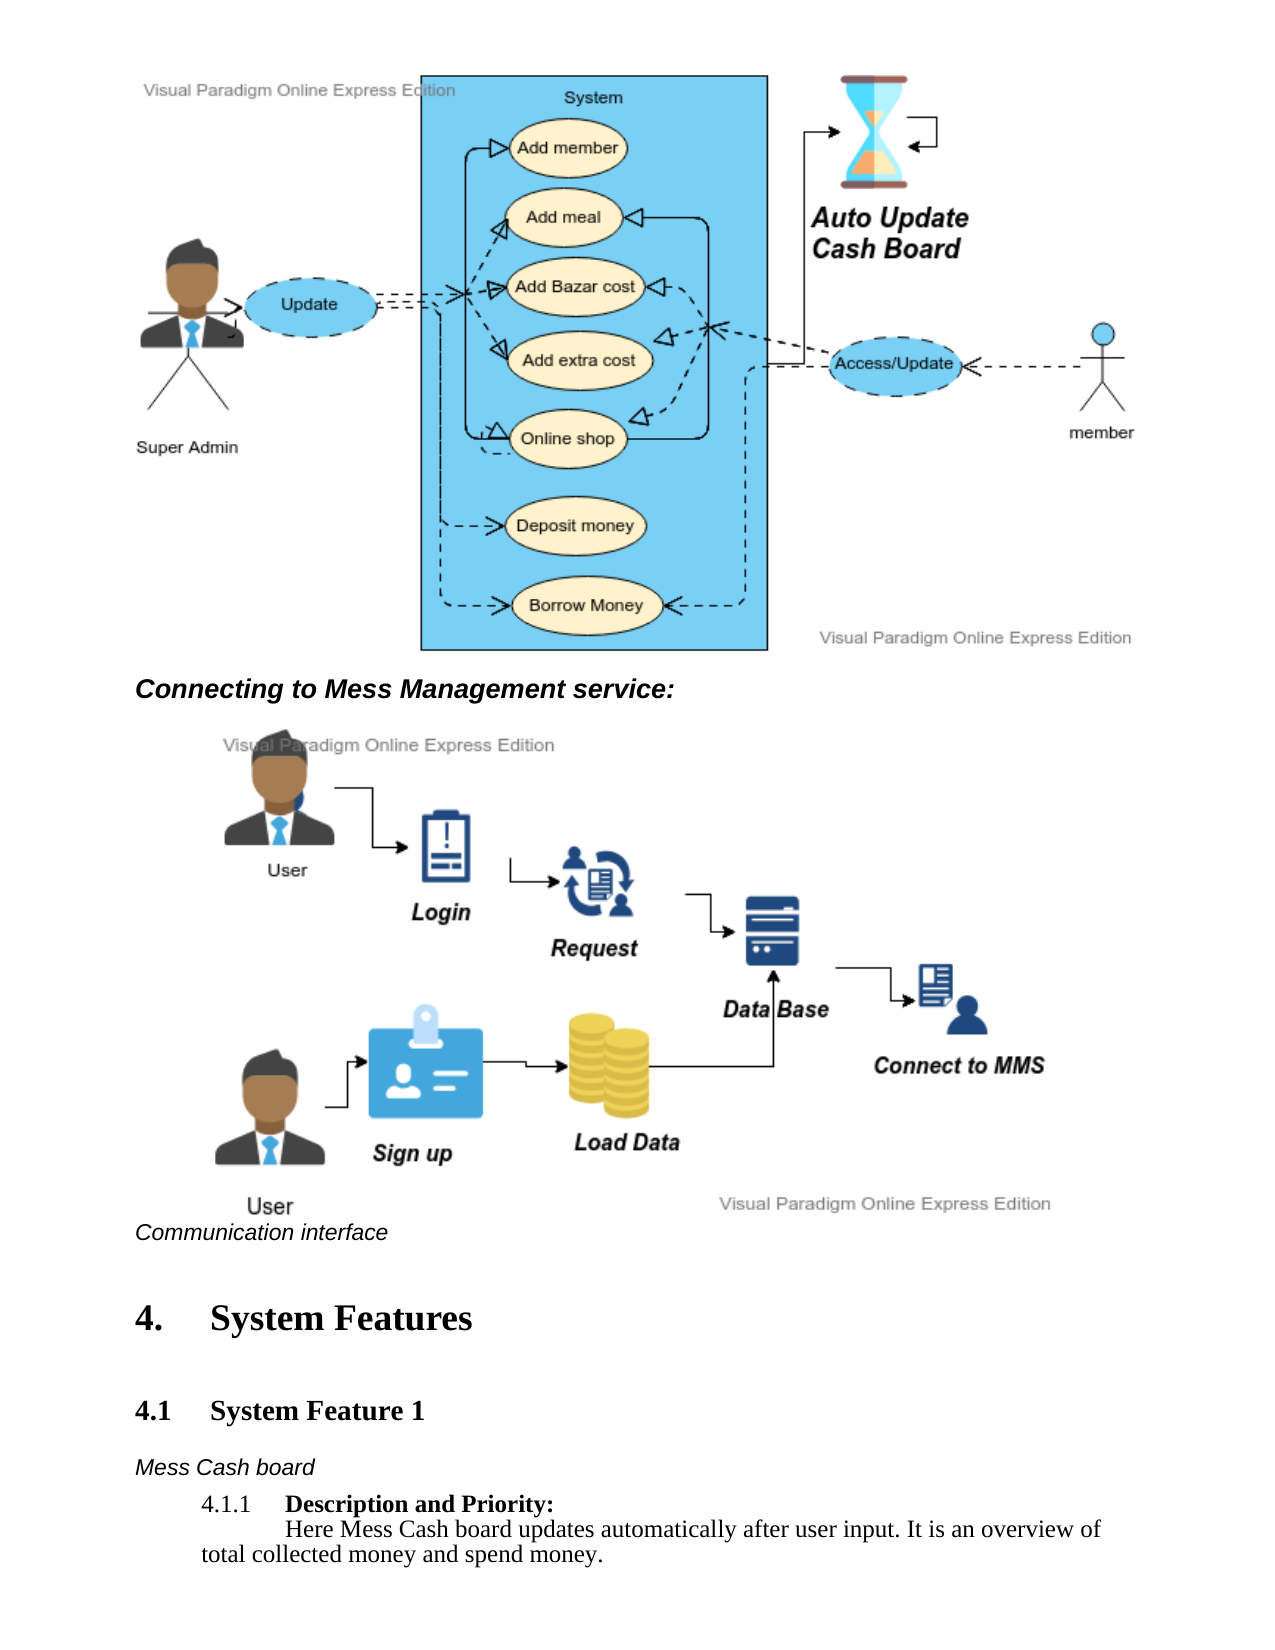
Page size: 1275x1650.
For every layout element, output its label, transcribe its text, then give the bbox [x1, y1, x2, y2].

subtitle System Features [135, 1295, 1140, 1338]
picture [215, 728, 1061, 1221]
text Communication interface [135, 803, 1140, 1245]
text Mess Cash board [135, 1455, 1140, 1480]
text Connecting to Mess Management service: [135, 678, 1140, 703]
picture [135, 75, 1140, 654]
subtitle System Feature 1 [135, 1393, 1140, 1426]
text 4.1.1 Description and Priority: Here Mess Cash board updates automatically after user input. It is an overview of total collected money and spend money. [201, 1493, 1140, 1568]
